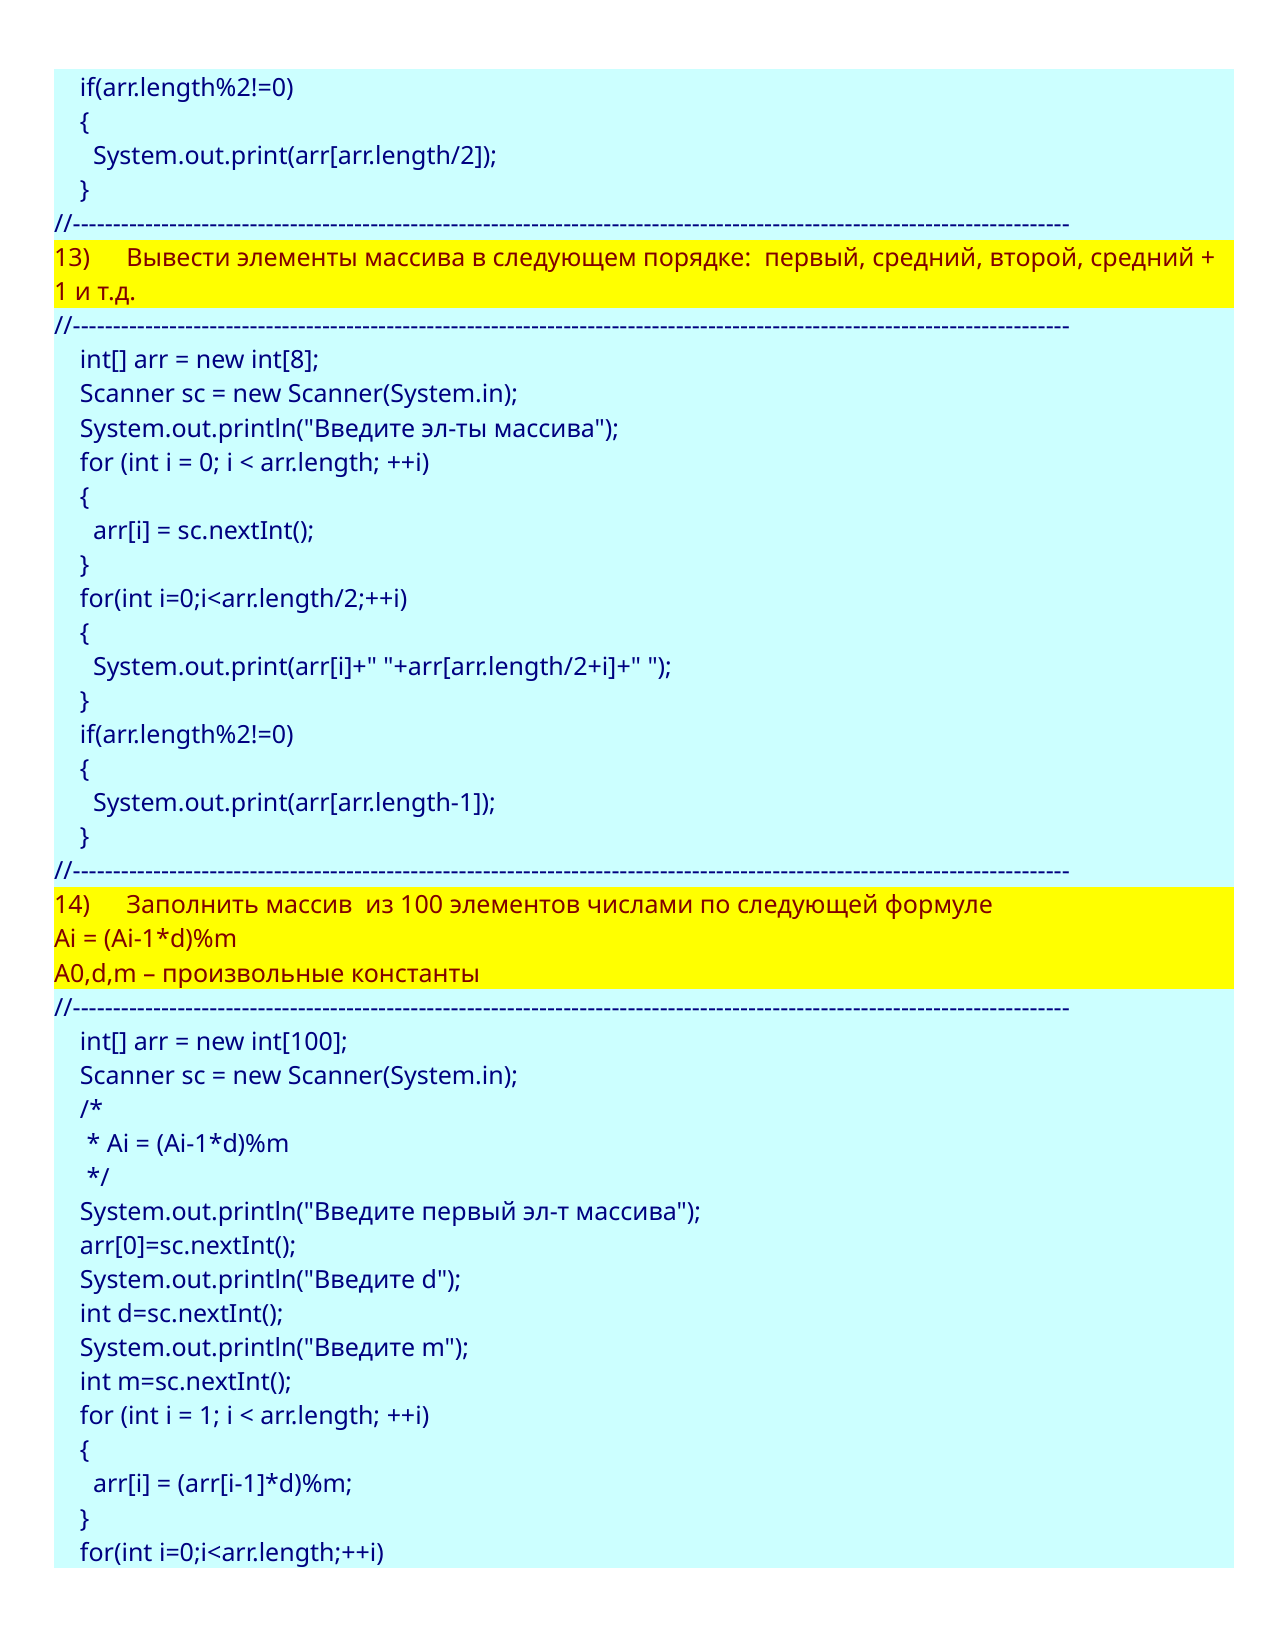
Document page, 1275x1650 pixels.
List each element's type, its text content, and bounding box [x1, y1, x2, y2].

list { [54, 614, 1234, 649]
list for(int i=0;i<arr.length;++i) [54, 1534, 1234, 1568]
list System.out.println("Введите m"); [54, 1330, 1234, 1364]
list System.out.println("Введите первый эл-т массива"); [54, 1194, 1234, 1228]
list System.out.println("Введите d"); [54, 1262, 1234, 1296]
list System.out.print(arr[i]+" "+arr[arr.length/2+i]+" "); [54, 649, 1234, 683]
list } [54, 1500, 1234, 1534]
list arr[i] = (arr[i-1]*d)%m; [54, 1466, 1234, 1500]
list int[] arr = new int[8]; [54, 342, 1234, 376]
list Scanner sc = new Scanner(System.in); [54, 1057, 1234, 1091]
list int m=sc.nextInt(); [54, 1364, 1234, 1398]
list //---------------------------------------------------------------------------------------------------------------------------- [54, 206, 1234, 240]
list { [54, 478, 1234, 512]
text Ai = (Ai-1*d)%m [54, 921, 1234, 955]
list //---------------------------------------------------------------------------------------------------------------------------- [54, 853, 1234, 887]
list Заполнить массив из 100 элементов числами по следующей формуле [54, 887, 1234, 921]
list int d=sc.nextInt(); [54, 1296, 1234, 1330]
list Scanner sc = new Scanner(System.in); [54, 376, 1234, 410]
list System.out.print(arr[arr.length-1]); [54, 785, 1234, 819]
list } [54, 819, 1234, 853]
list } [54, 546, 1234, 581]
list arr[i] = sc.nextInt(); [54, 512, 1234, 546]
list //---------------------------------------------------------------------------------------------------------------------------- [54, 308, 1234, 342]
list Вывести элементы массива в следующем порядке: первый, средний, второй, средний + 1 и т.д. [54, 240, 1234, 308]
list for (int i = 1; i < arr.length; ++i) [54, 1398, 1234, 1432]
list arr[0]=sc.nextInt(); [54, 1228, 1234, 1262]
text A0,d,m – произвольные константы [54, 955, 1234, 989]
list //---------------------------------------------------------------------------------------------------------------------------- [54, 989, 1234, 1023]
list */ [54, 1159, 1234, 1194]
list if(arr.length%2!=0) [54, 717, 1234, 751]
list /* [54, 1091, 1234, 1126]
list System.out.print(arr[arr.length/2]); [54, 138, 1234, 172]
list { [54, 751, 1234, 785]
list { [54, 1432, 1234, 1466]
list { [54, 104, 1234, 138]
list System.out.println("Введите эл-ты массива"); [54, 410, 1234, 444]
list * Ai = (Ai-1*d)%m [54, 1126, 1234, 1159]
list if(arr.length%2!=0) [54, 69, 1234, 104]
list int[] arr = new int[100]; [54, 1023, 1234, 1057]
list } [54, 683, 1234, 717]
list for(int i=0;i<arr.length/2;++i) [54, 581, 1234, 614]
list for (int i = 0; i < arr.length; ++i) [54, 444, 1234, 478]
list } [54, 172, 1234, 206]
